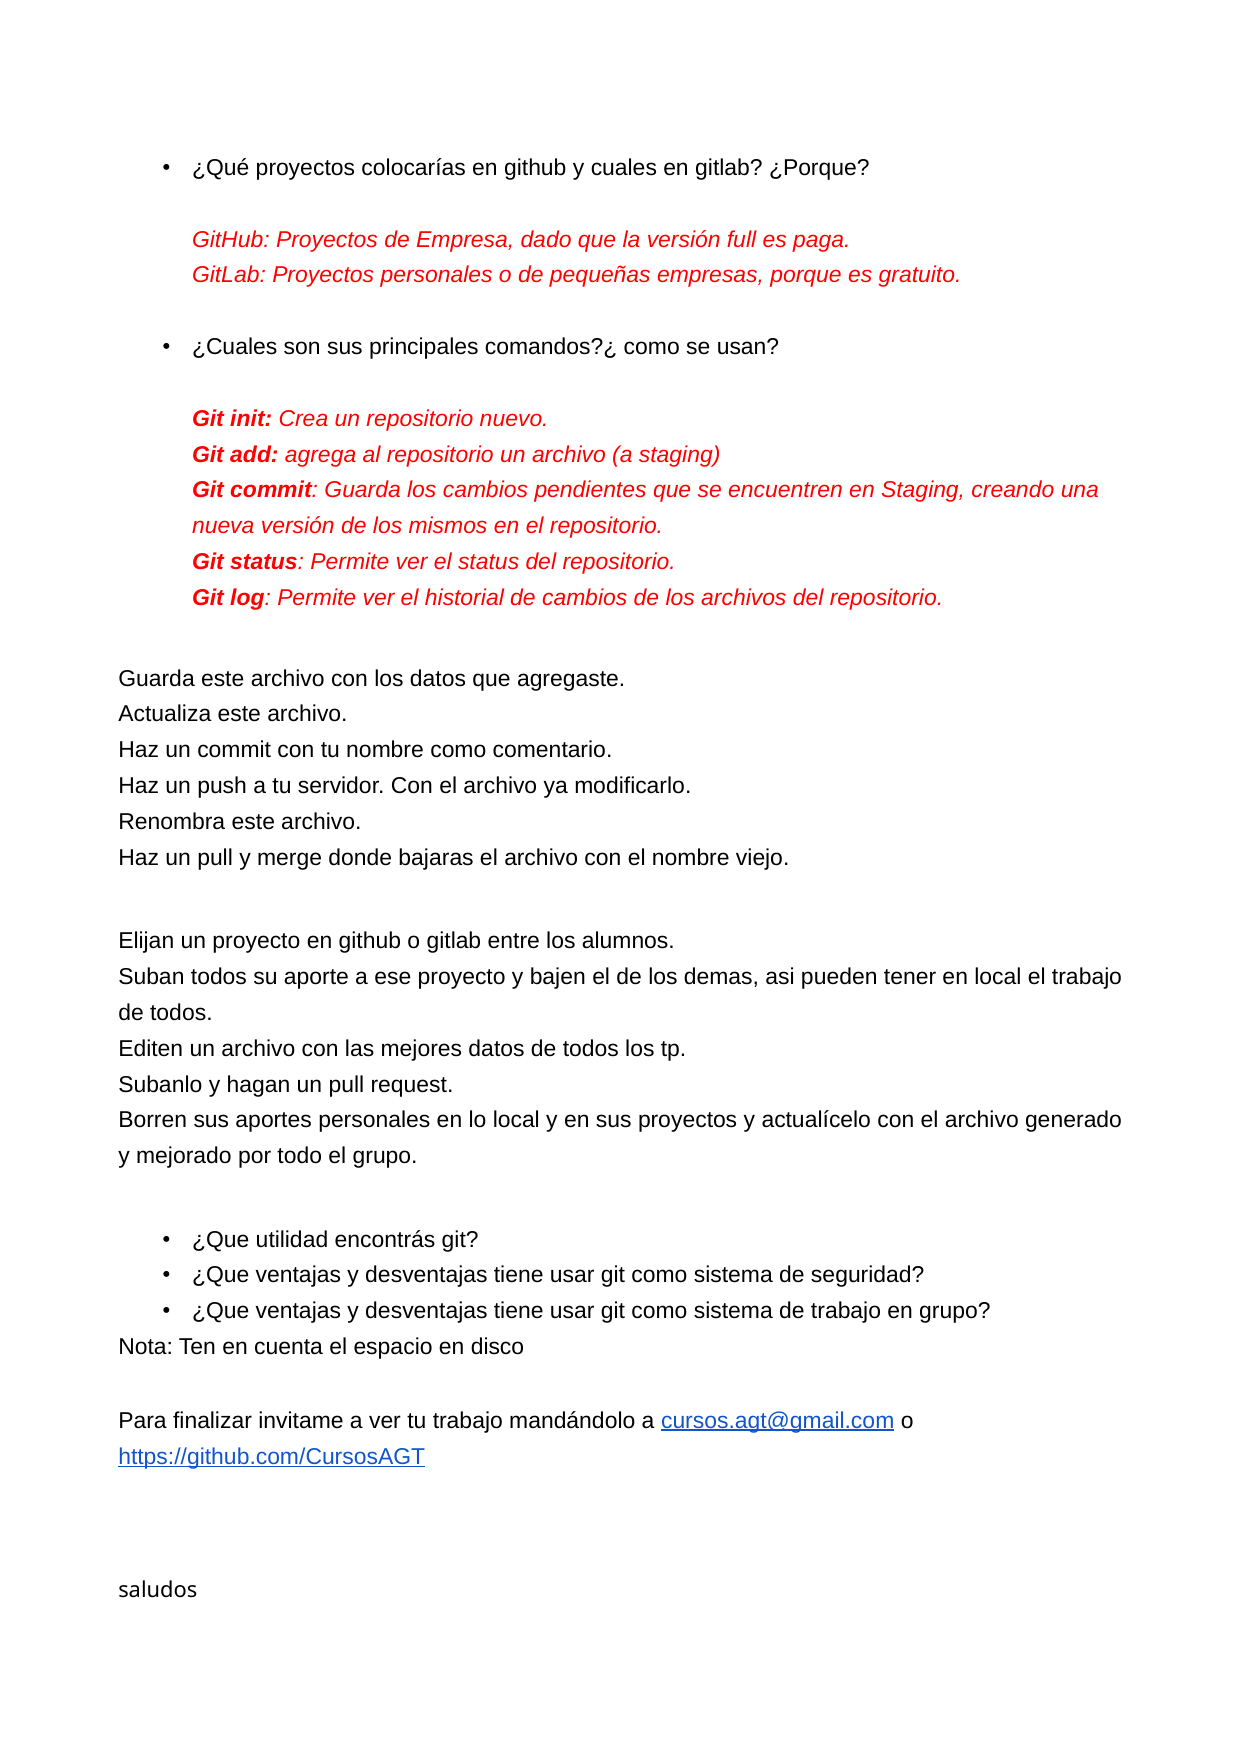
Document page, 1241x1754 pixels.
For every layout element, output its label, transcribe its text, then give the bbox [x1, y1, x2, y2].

text Actualiza este archivo. [118, 700, 1122, 727]
text Suban todos su aporte a ese proyecto y bajen el de los demas, asi pueden tener en local el trabajo de todos. [118, 963, 1122, 1025]
text GitLab: Proyectos personales o de pequeñas empresas, porque es gratuito. [192, 261, 1122, 288]
text Git add: agrega al repositorio un archivo (a staging) [192, 441, 1122, 467]
text Git init: Crea un repositorio nuevo. [192, 405, 1122, 431]
text Haz un pull y merge donde bajaras el archivo con el nombre viejo. [118, 844, 1122, 870]
text Borren sus aportes personales en lo local y en sus proyectos y actualícelo con el archivo generado y mejorado por todo el grupo. [118, 1106, 1122, 1168]
text saludos [118, 1574, 1122, 1604]
list ¿Que ventajas y desventajas tiene usar git como sistema de trabajo en grupo? [162, 1297, 1122, 1324]
text Git commit: Guarda los cambios pendientes que se encuentren en Staging, creando una nueva versión de los mismos en el repositorio. [192, 476, 1122, 539]
text Subanlo y hagan un pull request. [118, 1071, 1122, 1097]
text Git log: Permite ver el historial de cambios de los archivos del repositorio. [192, 584, 1122, 610]
list ¿Cuales son sus principales comandos?¿ como se usan? [162, 333, 1122, 359]
text Renombra este archivo. [118, 808, 1122, 834]
text Git status: Permite ver el status del repositorio. [192, 548, 1122, 574]
text Haz un commit con tu nombre como comentario. [118, 736, 1122, 763]
text Elijan un proyecto en github o gitlab entre los alumnos. [118, 927, 1122, 953]
text Editen un archivo con las mejores datos de todos los tp. [118, 1035, 1122, 1061]
text Para finalizar invitame a ver tu trabajo mandándolo a cursos.agt@gmail.com o https://github.com/CursosAGT [118, 1405, 1122, 1469]
list ¿Que utilidad encontrás git? [162, 1226, 1122, 1252]
text Haz un push a tu servidor. Con el archivo ya modificarlo. [118, 772, 1122, 798]
text GitHub: Proyectos de Empresa, dado que la versión full es paga. [192, 226, 1122, 252]
text Guarda este archivo con los datos que agregaste. [118, 664, 1122, 691]
list ¿Qué proyectos colocarías en github y cuales en gitlab? ¿Porque? [162, 154, 1122, 180]
list ¿Que ventajas y desventajas tiene usar git como sistema de seguridad? [162, 1261, 1122, 1288]
text Nota: Ten en cuenta el espacio en disco [118, 1333, 1122, 1359]
